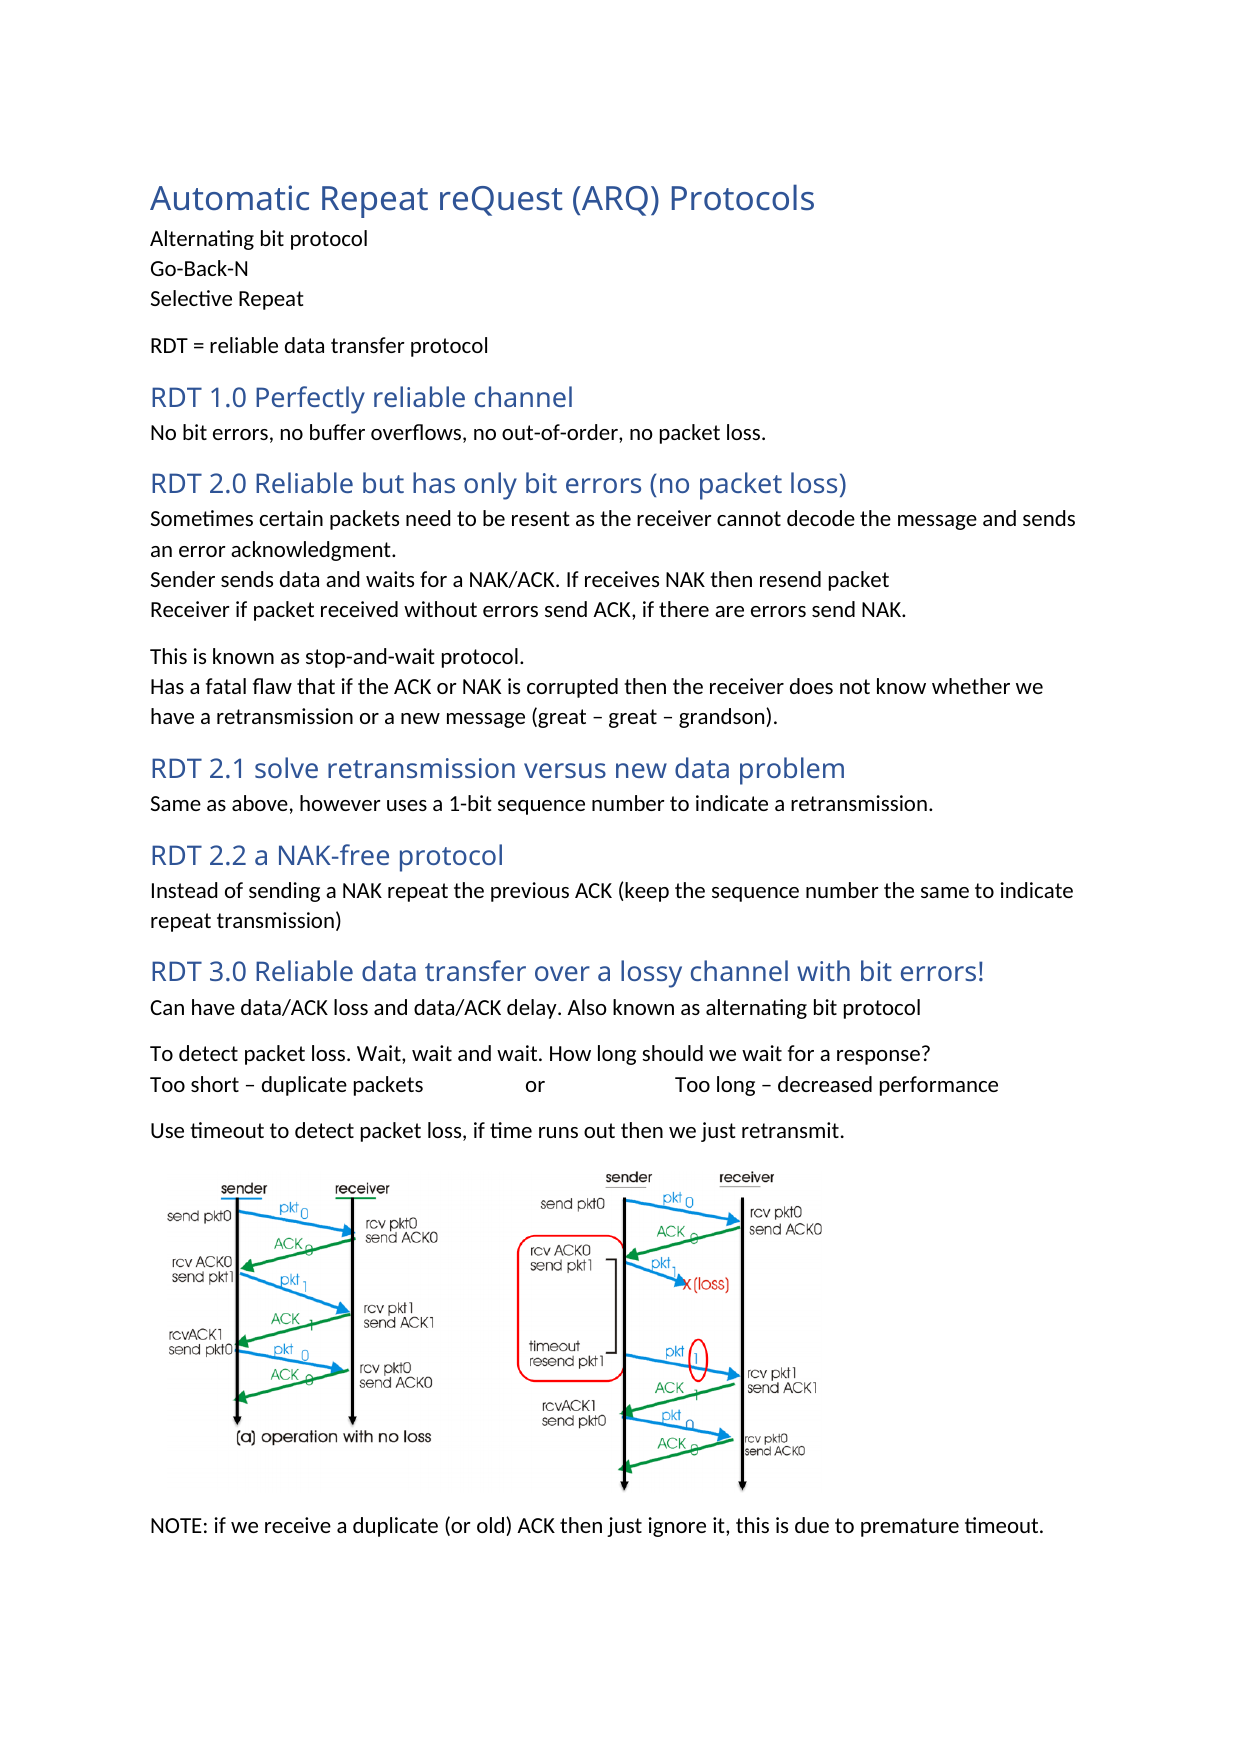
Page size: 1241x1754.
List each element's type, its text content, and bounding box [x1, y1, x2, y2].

subtitle RDT 1.0 Perfectly reliable channel [150, 378, 1090, 415]
text This is known as stop-and-wait protocol. Has a fatal flaw that if the ACK or NAK is corrupted then the receiver does not know whether we have a retransmission or a new message (great – great – grandson). [150, 642, 1090, 731]
text RDT = reliable data transfer protocol [150, 331, 1090, 359]
subtitle RDT 3.0 Reliable data transfer over a lossy channel with bit errors! [150, 953, 1090, 990]
text Same as above, however uses a 1-bit sequence number to indicate a retransmission. [150, 789, 1090, 817]
subtitle Automatic Repeat reQuest (ARQ) Protocols [150, 175, 1090, 220]
text Instead of sending a NAK repeat the previous ACK (keep the sequence number the same to indicate repeat transmission) [150, 876, 1090, 934]
subtitle RDT 2.1 solve retransmission versus new data problem [150, 749, 1090, 786]
text NOTE: if we receive a duplicate (or old) ACK then just ignore it, this is due to premature timeout. [150, 1511, 1090, 1539]
text Alternating bit protocol Go-Back-N Selective Repeat [150, 224, 1090, 312]
text To detect packet loss. Wait, wait and wait. How long should we wait for a response? Too short – duplicate packets or Too long – decreased performance [150, 1039, 1090, 1098]
subtitle RDT 2.2 a NAK-free protocol [150, 836, 1090, 873]
text Use timeout to detect packet loss, if time runs out then we just retransmit. [150, 1117, 1090, 1145]
text Sometimes certain packets need to be resent as the receiver cannot decode the message and sends an error acknowledgment. Sender sends data and waits for a NAK/ACK. If receives NAK then resend packet Receiver if packet received without errors send ACK, if there are errors send NAK. [150, 504, 1090, 623]
subtitle RDT 2.0 Reliable but has only bit errors (no packet loss) [150, 465, 1090, 502]
picture [150, 1163, 827, 1493]
text Can have data/ACK loss and data/ACK delay. Also known as alternating bit protocol [150, 993, 1090, 1021]
text No bit errors, no buffer overflows, no out-of-order, no packet loss. [150, 418, 1090, 446]
